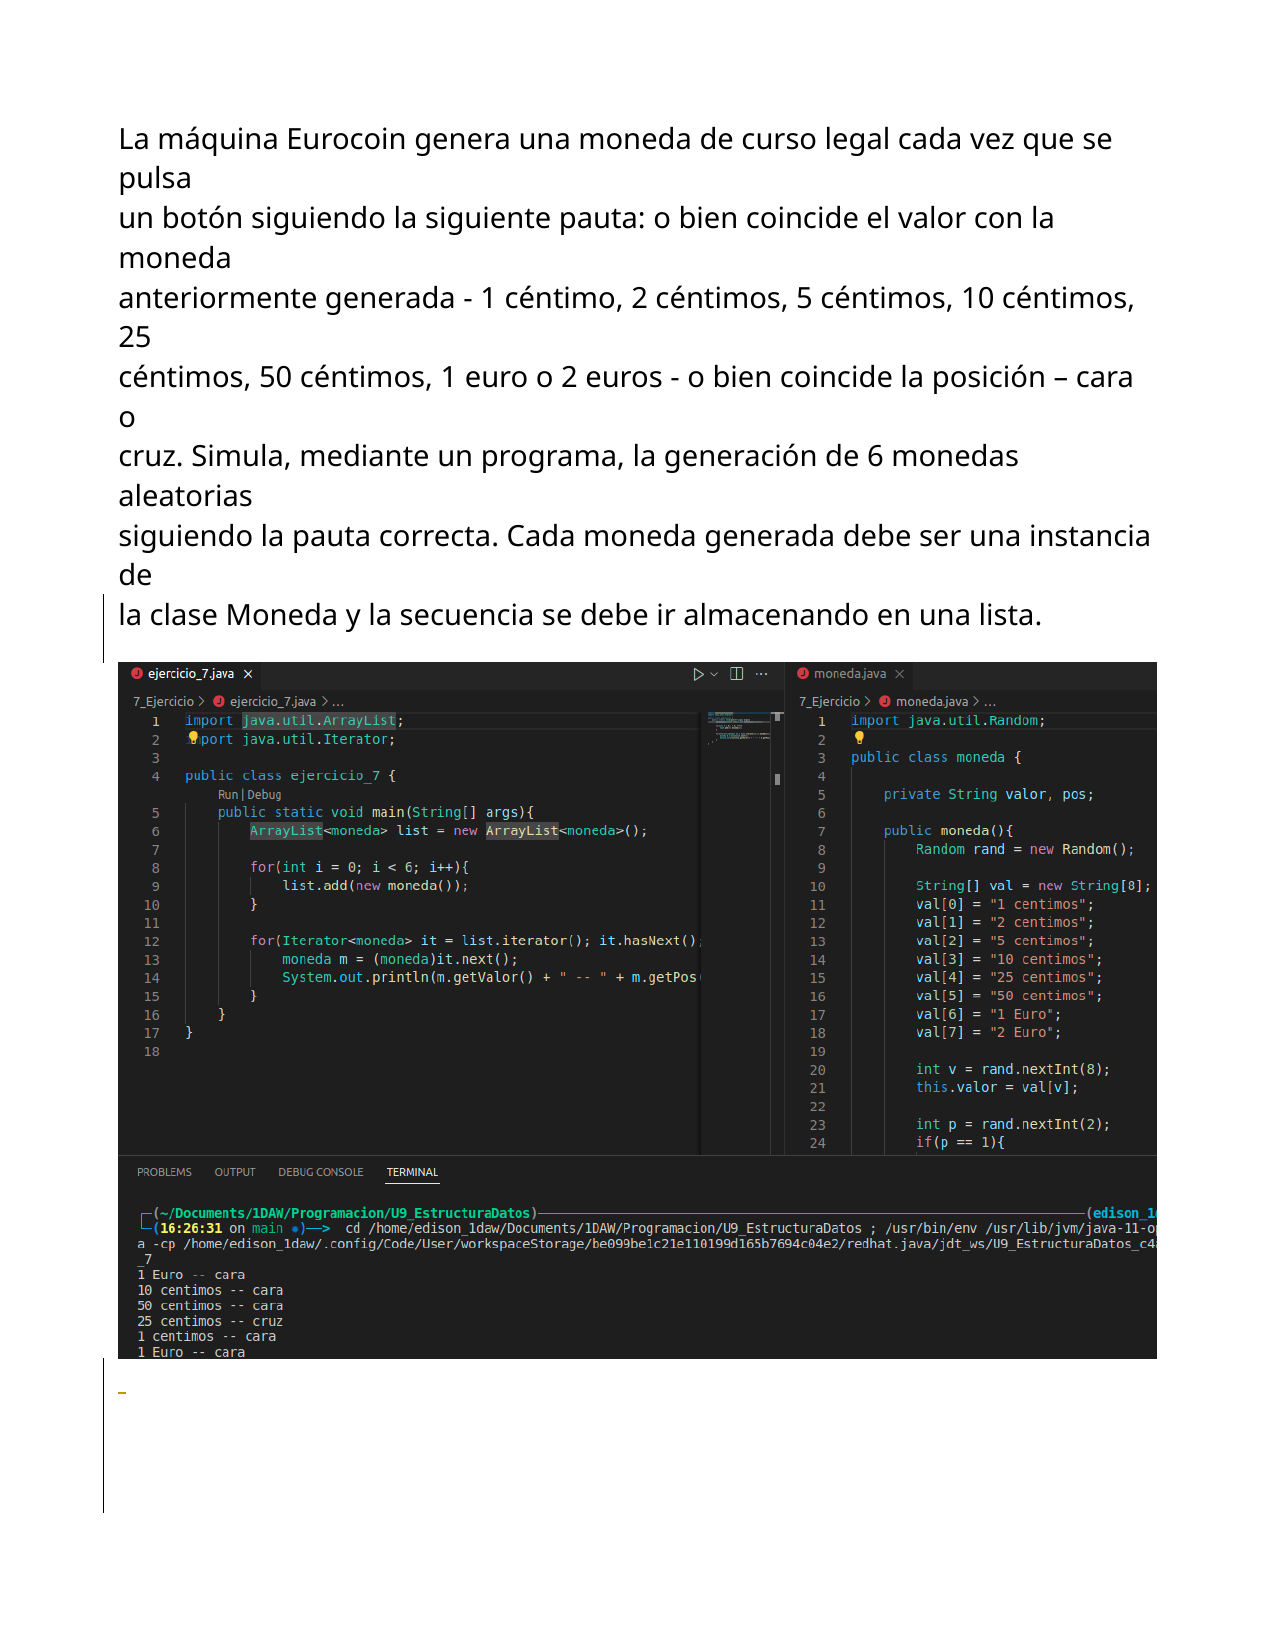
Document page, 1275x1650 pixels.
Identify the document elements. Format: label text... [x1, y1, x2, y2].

text La máquina Eurocoin genera una moneda de curso legal cada vez que se pulsa [118, 118, 1157, 197]
picture [118, 662, 1157, 1359]
text la clase Moneda y la secuencia se debe ir almacenando en una lista. [118, 594, 1157, 634]
text un botón siguiendo la siguiente pauta: o bien coincide el valor con la moneda [118, 197, 1157, 277]
text céntimos, 50 céntimos, 1 euro o 2 euros - o bien coincide la posición – cara o [118, 356, 1157, 436]
text cruz. Simula, mediante un programa, la generación de 6 monedas aleatorias [118, 436, 1157, 515]
text siguiendo la pauta correcta. Cada moneda generada debe ser una instancia de [118, 515, 1157, 594]
text anteriormente generada - 1 céntimo, 2 céntimos, 5 céntimos, 10 céntimos, 25 [118, 277, 1157, 356]
